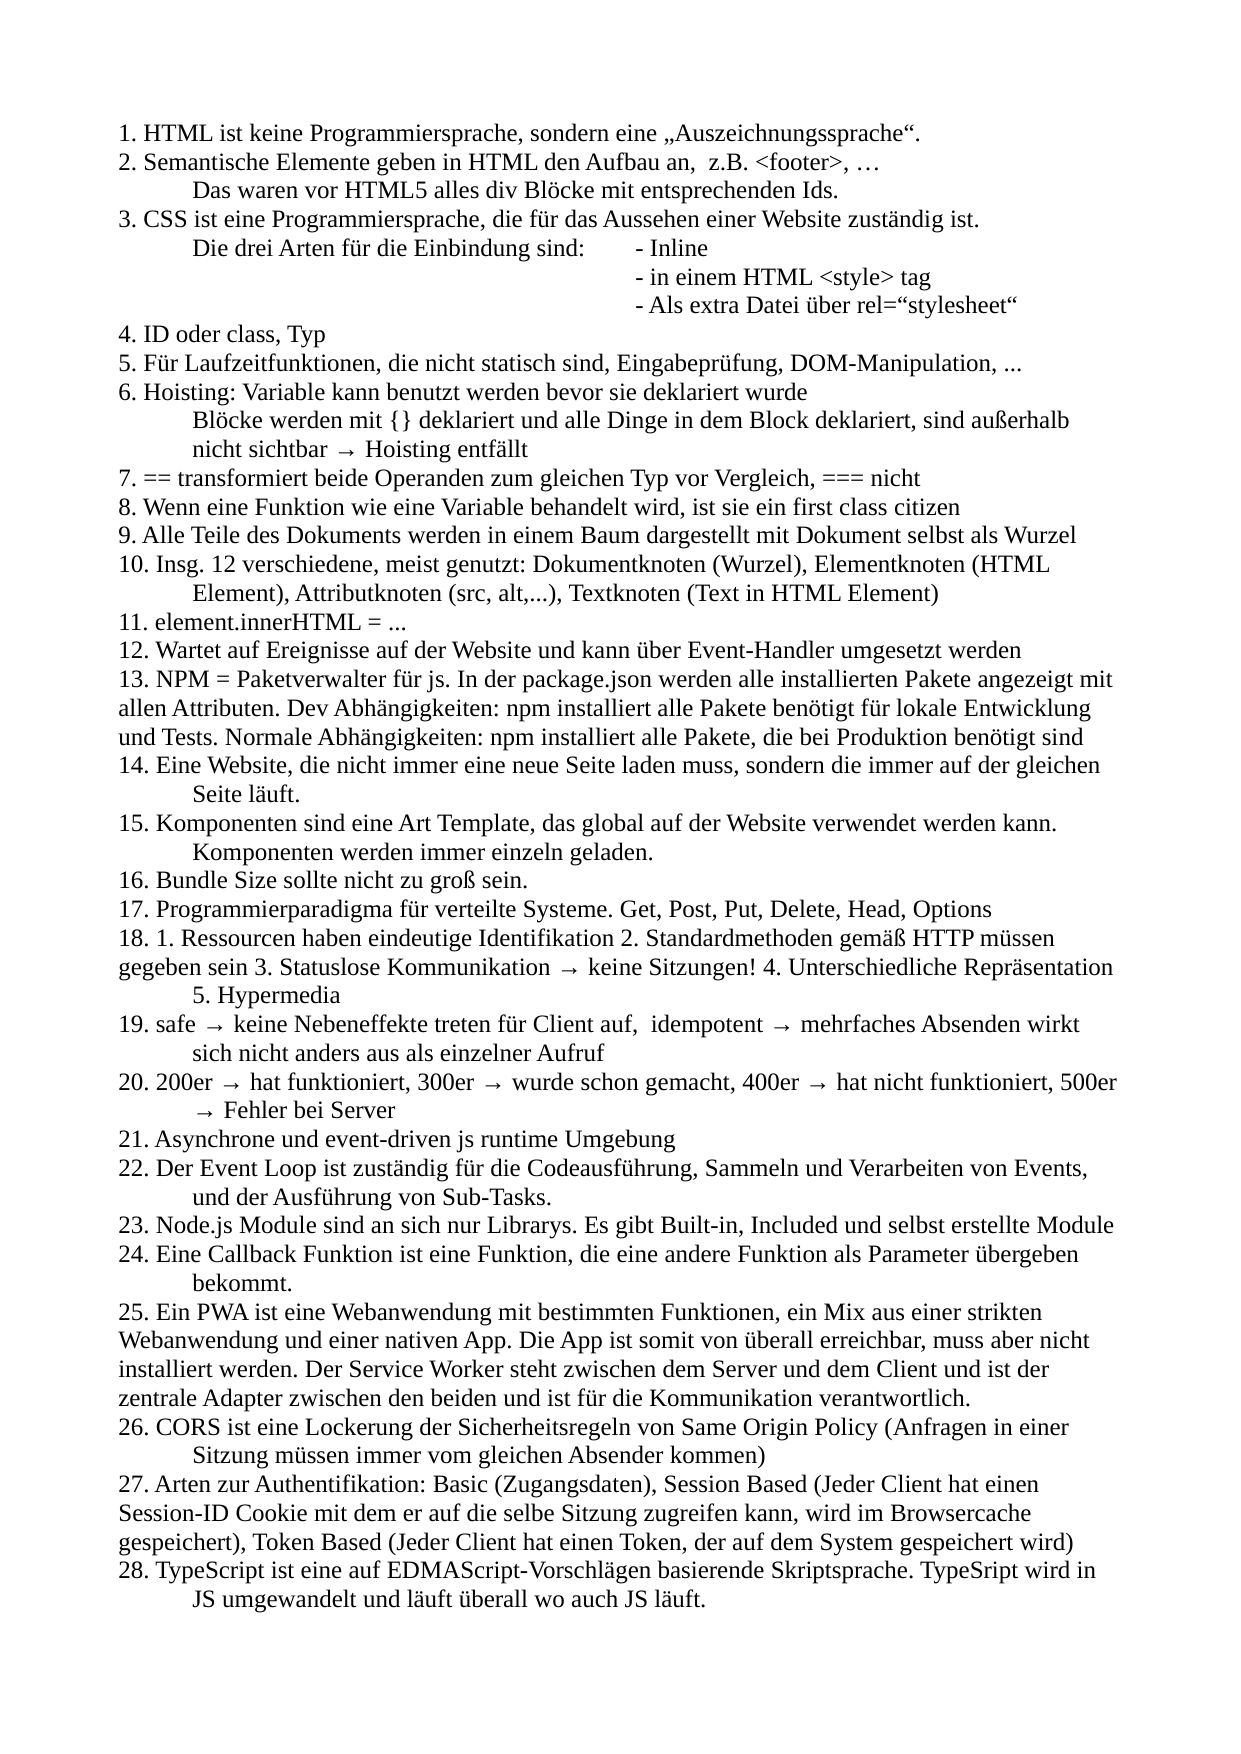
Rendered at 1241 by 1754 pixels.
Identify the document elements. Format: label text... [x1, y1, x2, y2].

text Das waren vor HTML5 alles div Blöcke mit entsprechenden Ids. [118, 176, 1122, 204]
text 19. safe → keine Nebeneffekte treten für Client auf, idempotent → mehrfaches Absenden wirkt sich nicht anders aus als einzelner Aufruf [118, 1009, 1122, 1067]
text 17. Programmierparadigma für verteilte Systeme. Get, Post, Put, Delete, Head, Options [118, 894, 1122, 923]
text - in einem HTML <style> tag [118, 262, 1122, 291]
text 21. Asynchrone und event-driven js runtime Umgebung [118, 1124, 1122, 1153]
text Die drei Arten für die Einbindung sind: - Inline [118, 233, 1122, 262]
text 7. == transformiert beide Operanden zum gleichen Typ vor Vergleich, === nicht [118, 463, 1122, 492]
text 18. 1. Ressourcen haben eindeutige Identifikation 2. Standardmethoden gemäß HTTP müssen gegeben sein 3. Statuslose Kommunikation → keine Sitzungen! 4. Unterschiedliche Repräsentation 5. Hypermedia [118, 923, 1122, 1009]
text 11. element.innerHTML = ... [118, 607, 1122, 636]
text 1. HTML ist keine Programmiersprache, sondern eine „Auszeichnungssprache“. [118, 118, 1122, 147]
text Blöcke werden mit {} deklariert und alle Dinge in dem Block deklariert, sind außerhalb nicht sichtbar → Hoisting entfällt [118, 406, 1122, 463]
text 22. Der Event Loop ist zuständig für die Codeausführung, Sammeln und Verarbeiten von Events, und der Ausführung von Sub-Tasks. [118, 1153, 1122, 1211]
text 15. Komponenten sind eine Art Template, das global auf der Website verwendet werden kann. Komponenten werden immer einzeln geladen. [118, 808, 1122, 866]
text 2. Semantische Elemente geben in HTML den Aufbau an, z.B. <footer>, … [118, 147, 1122, 176]
text 24. Eine Callback Funktion ist eine Funktion, die eine andere Funktion als Parameter übergeben bekommt. [118, 1239, 1122, 1297]
text 25. Ein PWA ist eine Webanwendung mit bestimmten Funktionen, ein Mix aus einer strikten Webanwendung und einer nativen App. Die App ist somit von überall erreichbar, muss aber nicht installiert werden. Der Service Worker steht zwischen dem Server und dem Client und ist der zentrale Adapter zwischen den beiden und ist für die Kommunikation verantwortlich. [118, 1297, 1122, 1412]
text 10. Insg. 12 verschiedene, meist genutzt: Dokumentknoten (Wurzel), Elementknoten (HTML Element), Attributknoten (src, alt,...), Textknoten (Text in HTML Element) [118, 549, 1122, 607]
text 6. Hoisting: Variable kann benutzt werden bevor sie deklariert wurde [118, 377, 1122, 406]
text 28. TypeScript ist eine auf EDMAScript-Vorschlägen basierende Skriptsprache. TypeSript wird in JS umgewandelt und läuft überall wo auch JS läuft. [118, 1556, 1122, 1613]
text 14. Eine Website, die nicht immer eine neue Seite laden muss, sondern die immer auf der gleichen Seite läuft. [118, 751, 1122, 808]
text 8. Wenn eine Funktion wie eine Variable behandelt wird, ist sie ein first class citizen [118, 492, 1122, 521]
text 26. CORS ist eine Lockerung der Sicherheitsregeln von Same Origin Policy (Anfragen in einer Sitzung müssen immer vom gleichen Absender kommen) [118, 1412, 1122, 1469]
text 20. 200er → hat funktioniert, 300er → wurde schon gemacht, 400er → hat nicht funktioniert, 500er → Fehler bei Server [118, 1067, 1122, 1124]
text 23. Node.js Module sind an sich nur Librarys. Es gibt Built-in, Included und selbst erstellte Module [118, 1211, 1122, 1239]
text 9. Alle Teile des Dokuments werden in einem Baum dargestellt mit Dokument selbst als Wurzel [118, 521, 1122, 549]
text 13. NPM = Paketverwalter für js. In der package.json werden alle installierten Pakete angezeigt mit allen Attributen. Dev Abhängigkeiten: npm installiert alle Pakete benötigt für lokale Entwicklung und Tests. Normale Abhängigkeiten: npm installiert alle Pakete, die bei Produktion benötigt sind [118, 664, 1122, 751]
text 3. CSS ist eine Programmiersprache, die für das Aussehen einer Website zuständig ist. [118, 204, 1122, 233]
text 5. Für Laufzeitfunktionen, die nicht statisch sind, Eingabeprüfung, DOM-Manipulation, ... [118, 348, 1122, 377]
text - Als extra Datei über rel=“stylesheet“ [118, 291, 1122, 319]
text 16. Bundle Size sollte nicht zu groß sein. [118, 866, 1122, 894]
text 27. Arten zur Authentifikation: Basic (Zugangsdaten), Session Based (Jeder Client hat einen Session-ID Cookie mit dem er auf die selbe Sitzung zugreifen kann, wird im Browsercache gespeichert), Token Based (Jeder Client hat einen Token, der auf dem System gespeichert wird) [118, 1469, 1122, 1556]
text 4. ID oder class, Typ [118, 319, 1122, 348]
text 12. Wartet auf Ereignisse auf der Website und kann über Event-Handler umgesetzt werden [118, 636, 1122, 664]
